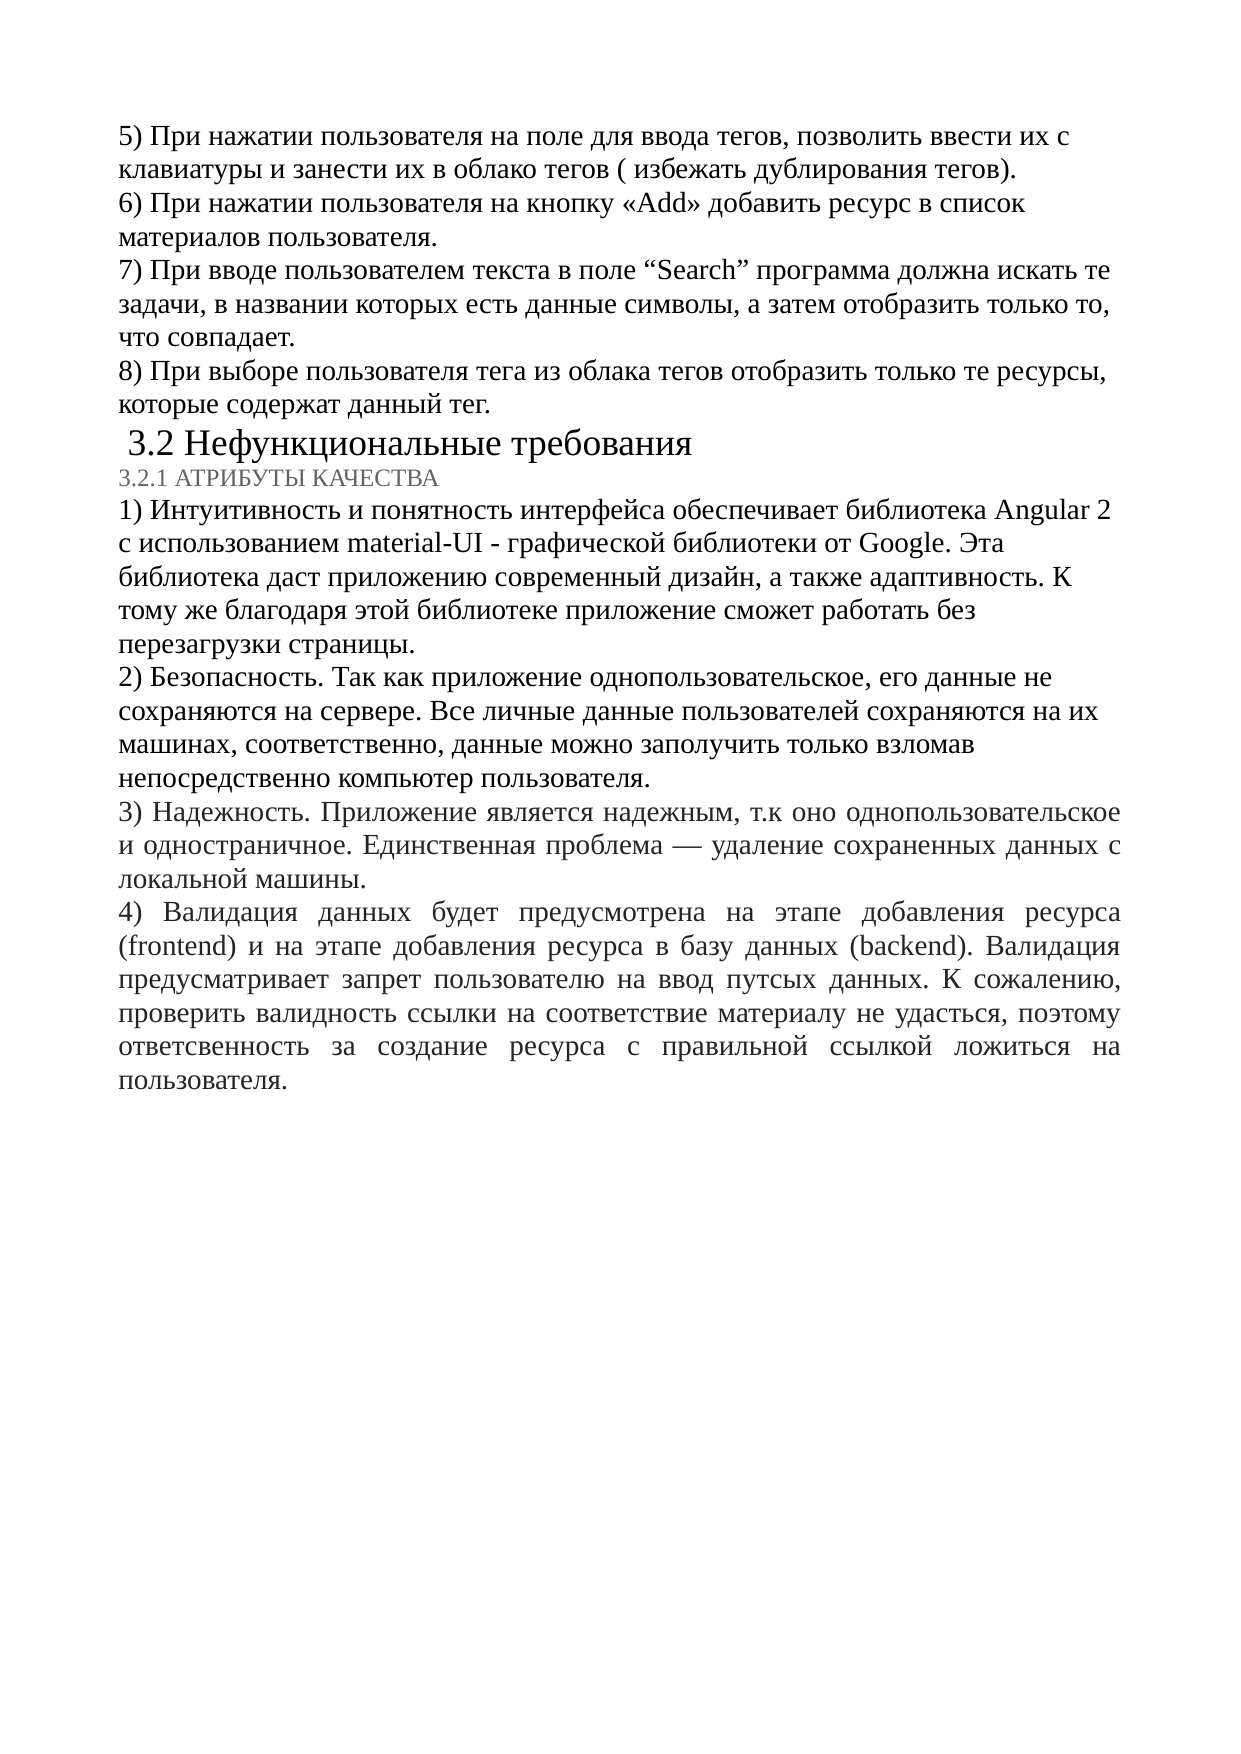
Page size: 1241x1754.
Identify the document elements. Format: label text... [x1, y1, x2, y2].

text 7) При вводе пользователем текста в поле “Search” программа должна искать те задачи, в названии которых есть данные символы, а затем отобразить только то, что совпадает. [118, 252, 1122, 353]
text 1) Интуитивность и понятность интерфейса обеспечивает библиотека Angular 2 с использованием material-UI - графической библиотеки от Google. Эта библиотека даст приложению современный дизайн, а также адаптивность. К тому же благодаря этой библиотеке приложение сможет работать без перезагрузки страницы. [118, 492, 1122, 659]
text 3.2.1 АТРИБУТЫ КАЧЕСТВА [118, 463, 1122, 492]
text 5) При нажатии пользователя на поле для ввода тегов, позволить ввести их с клавиатуры и занести их в облако тегов ( избежать дублирования тегов). [118, 118, 1122, 185]
text 2) Безопасность. Так как приложение однопользовательское, его данные не сохраняются на сервере. Все личные данные пользователей сохраняются на их машинах, соответственно, данные можно заполучить только взломав непосредственно компьютер пользователя. [118, 659, 1122, 794]
text 4) Валидация данных будет предусмотрена на этапе добавления ресурса (frontend) и на этапе добавления ресурса в базу данных (backend). Валидация предусматривает запрет пользователю на ввод путсых данных. К сожалению, проверить валидность ссылки на соответствие материалу не удасться, поэтому ответсвенность за создание ресурса с правильной ссылкой ложиться на пользователя. [118, 894, 1122, 1096]
text 8) При выборе пользователя тега из облака тегов отобразить только те ресурсы, которые содержат данный тег. [118, 353, 1122, 420]
text 6) При нажатии пользователя на кнопку «Add» добавить ресурс в список материалов пользователя. [118, 185, 1122, 252]
text 3) Надежность. Приложение является надежным, т.к оно однопользовательское и одностраничное. Единственная проблема — удаление сохраненных данных с локальной машины. [118, 794, 1122, 894]
text 3.2 Нефункциональные требования [118, 420, 1122, 463]
